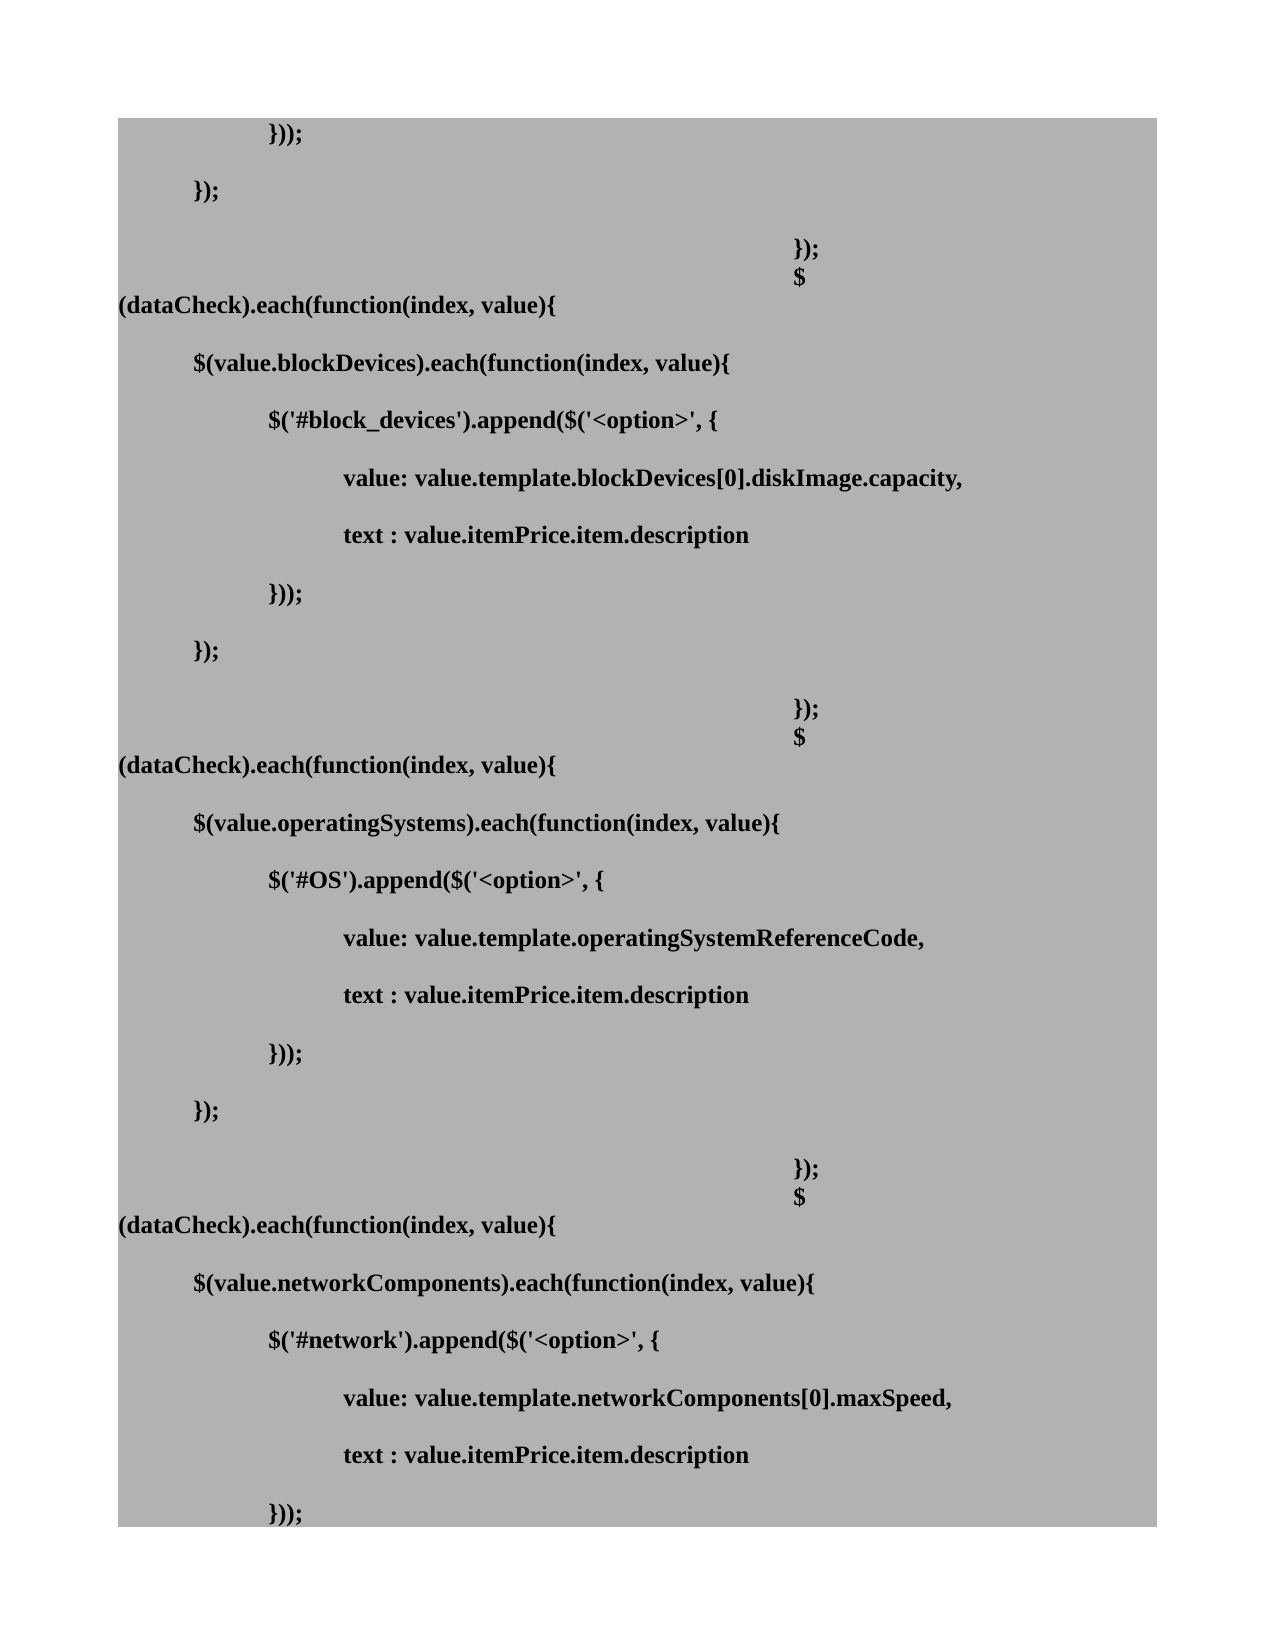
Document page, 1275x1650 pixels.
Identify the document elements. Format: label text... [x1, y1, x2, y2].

text $('#block_devices').append($('<option>', { [118, 377, 1157, 434]
text $(value.blockDevices).each(function(index, value){ [118, 319, 1157, 377]
text })); [118, 549, 1157, 607]
text $(dataCheck).each(function(index, value){ [118, 262, 1157, 319]
text $(value.operatingSystems).each(function(index, value){ [118, 779, 1157, 837]
text })); [118, 1469, 1157, 1527]
text }); [118, 1067, 1157, 1124]
text $(dataCheck).each(function(index, value){ [118, 1182, 1157, 1239]
text }); [118, 233, 1157, 262]
text })); [118, 1009, 1157, 1067]
text $('#network').append($('<option>', { [118, 1297, 1157, 1354]
text }); [118, 607, 1157, 664]
text value: value.template.operatingSystemReferenceCode, [118, 894, 1157, 952]
text }); [118, 147, 1157, 204]
text $(dataCheck).each(function(index, value){ [118, 722, 1157, 779]
text text : value.itemPrice.item.description [118, 952, 1157, 1009]
text text : value.itemPrice.item.description [118, 492, 1157, 549]
text text : value.itemPrice.item.description [118, 1412, 1157, 1469]
text $('#OS').append($('<option>', { [118, 837, 1157, 894]
text value: value.template.blockDevices[0].diskImage.capacity, [118, 434, 1157, 492]
text value: value.template.networkComponents[0].maxSpeed, [118, 1354, 1157, 1412]
text $(value.networkComponents).each(function(index, value){ [118, 1239, 1157, 1297]
text }); [118, 693, 1157, 722]
text })); [118, 118, 1157, 147]
text }); [118, 1153, 1157, 1182]
